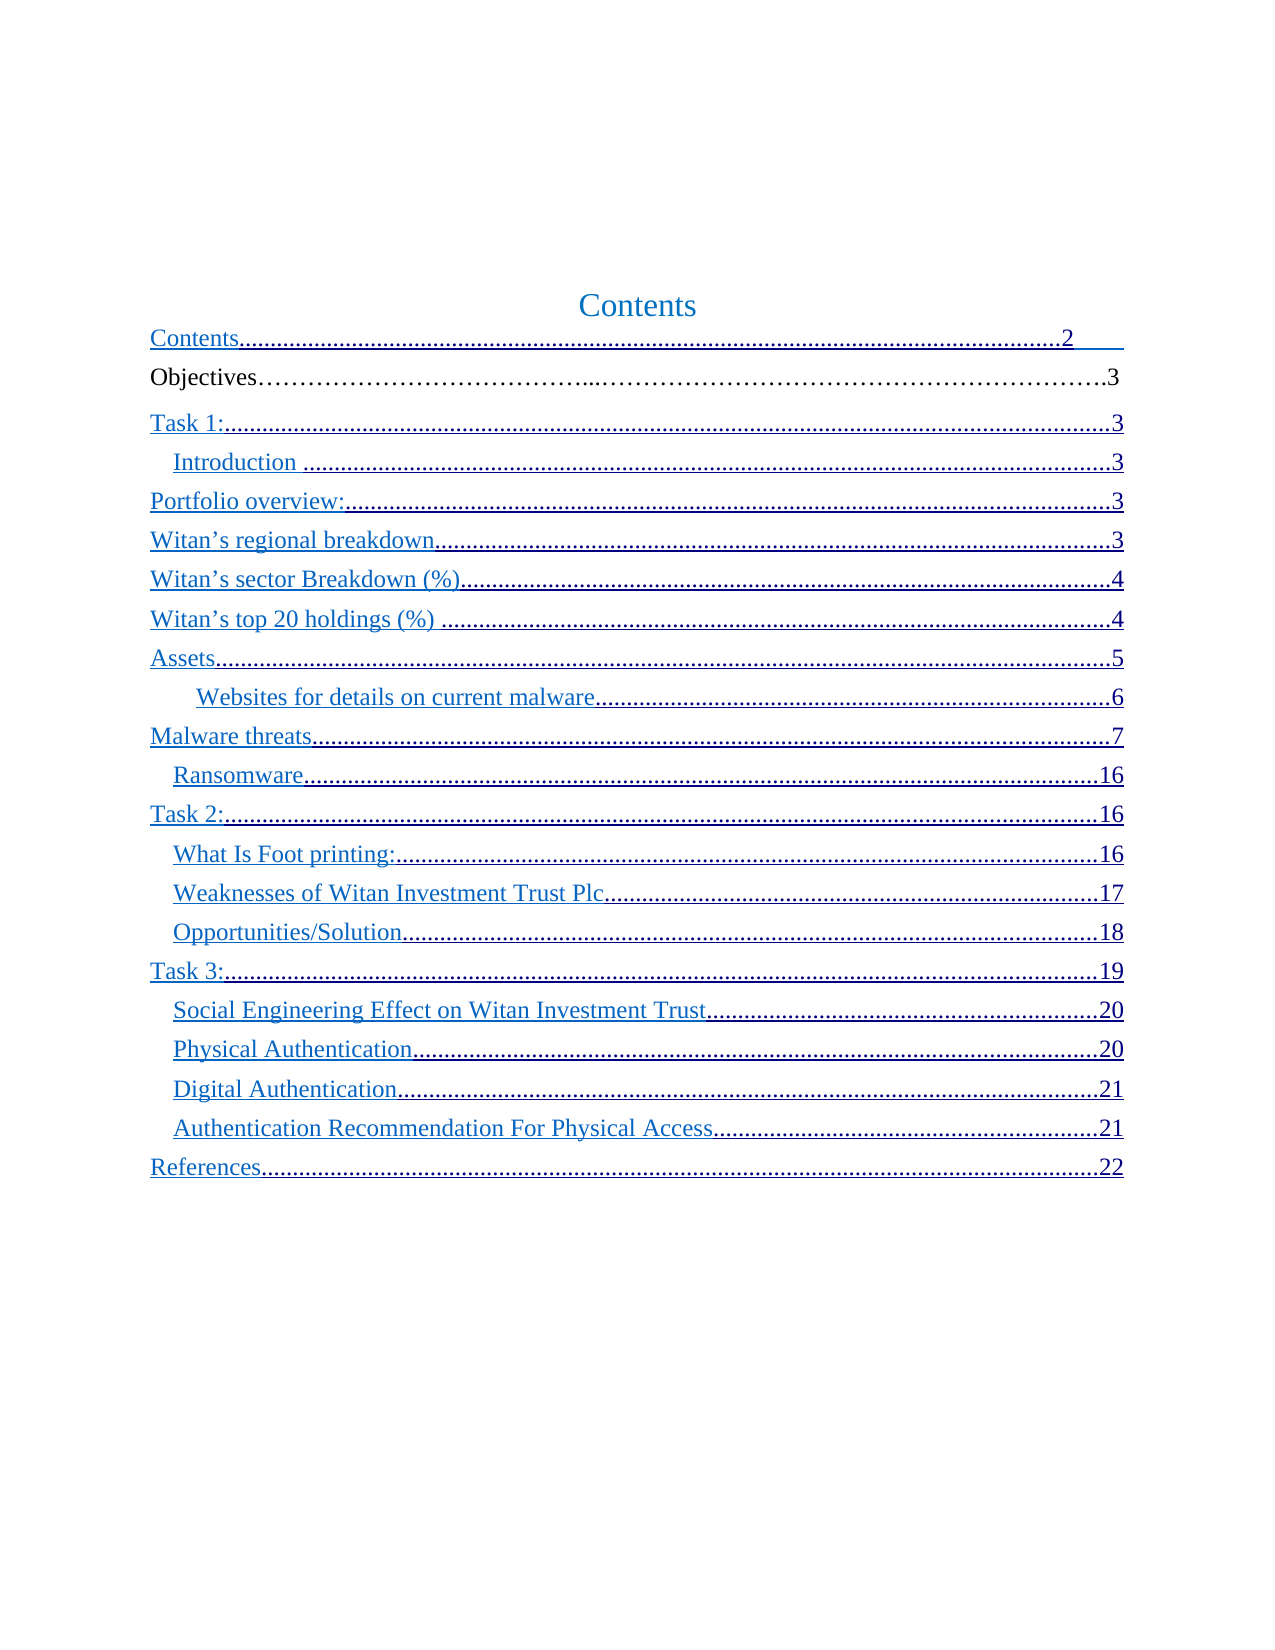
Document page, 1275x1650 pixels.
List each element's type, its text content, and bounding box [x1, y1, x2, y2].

text Task 1: 3 [150, 408, 1125, 437]
text Task 2: 16 [150, 799, 1125, 828]
text Websites for details on current malware 6 [196, 682, 1125, 711]
text Opportunities/Solution 18 [173, 917, 1125, 946]
text Ransomware 16 [173, 760, 1125, 789]
text Malware threats 7 [150, 721, 1125, 750]
text Physical Authentication 20 [173, 1034, 1125, 1063]
text Task 3: 19 [150, 956, 1125, 985]
text Weaknesses of Witan Investment Trust Plc 17 [173, 878, 1125, 907]
text Introduction 3 [173, 447, 1125, 476]
text Authentication Recommendation For Physical Access 21 [173, 1113, 1125, 1142]
text Social Engineering Effect on Witan Investment Trust 20 [173, 995, 1125, 1024]
text References 22 [150, 1152, 1125, 1181]
text Witan’s top 20 holdings (%) 4 [150, 604, 1125, 632]
subtitle Contents [150, 285, 1125, 323]
text Witan’s sector Breakdown (%) 4 [150, 564, 1125, 593]
text Assets 5 [150, 643, 1125, 672]
text Portfolio overview: 3 [150, 486, 1125, 515]
text What Is Foot printing: 16 [173, 839, 1125, 867]
text Witan’s regional breakdown 3 [150, 525, 1125, 554]
text Objectives…………………………………...…………………………………………………….3 [150, 362, 1125, 391]
text Contents 2 [150, 323, 1125, 352]
text Digital Authentication 21 [173, 1074, 1125, 1102]
